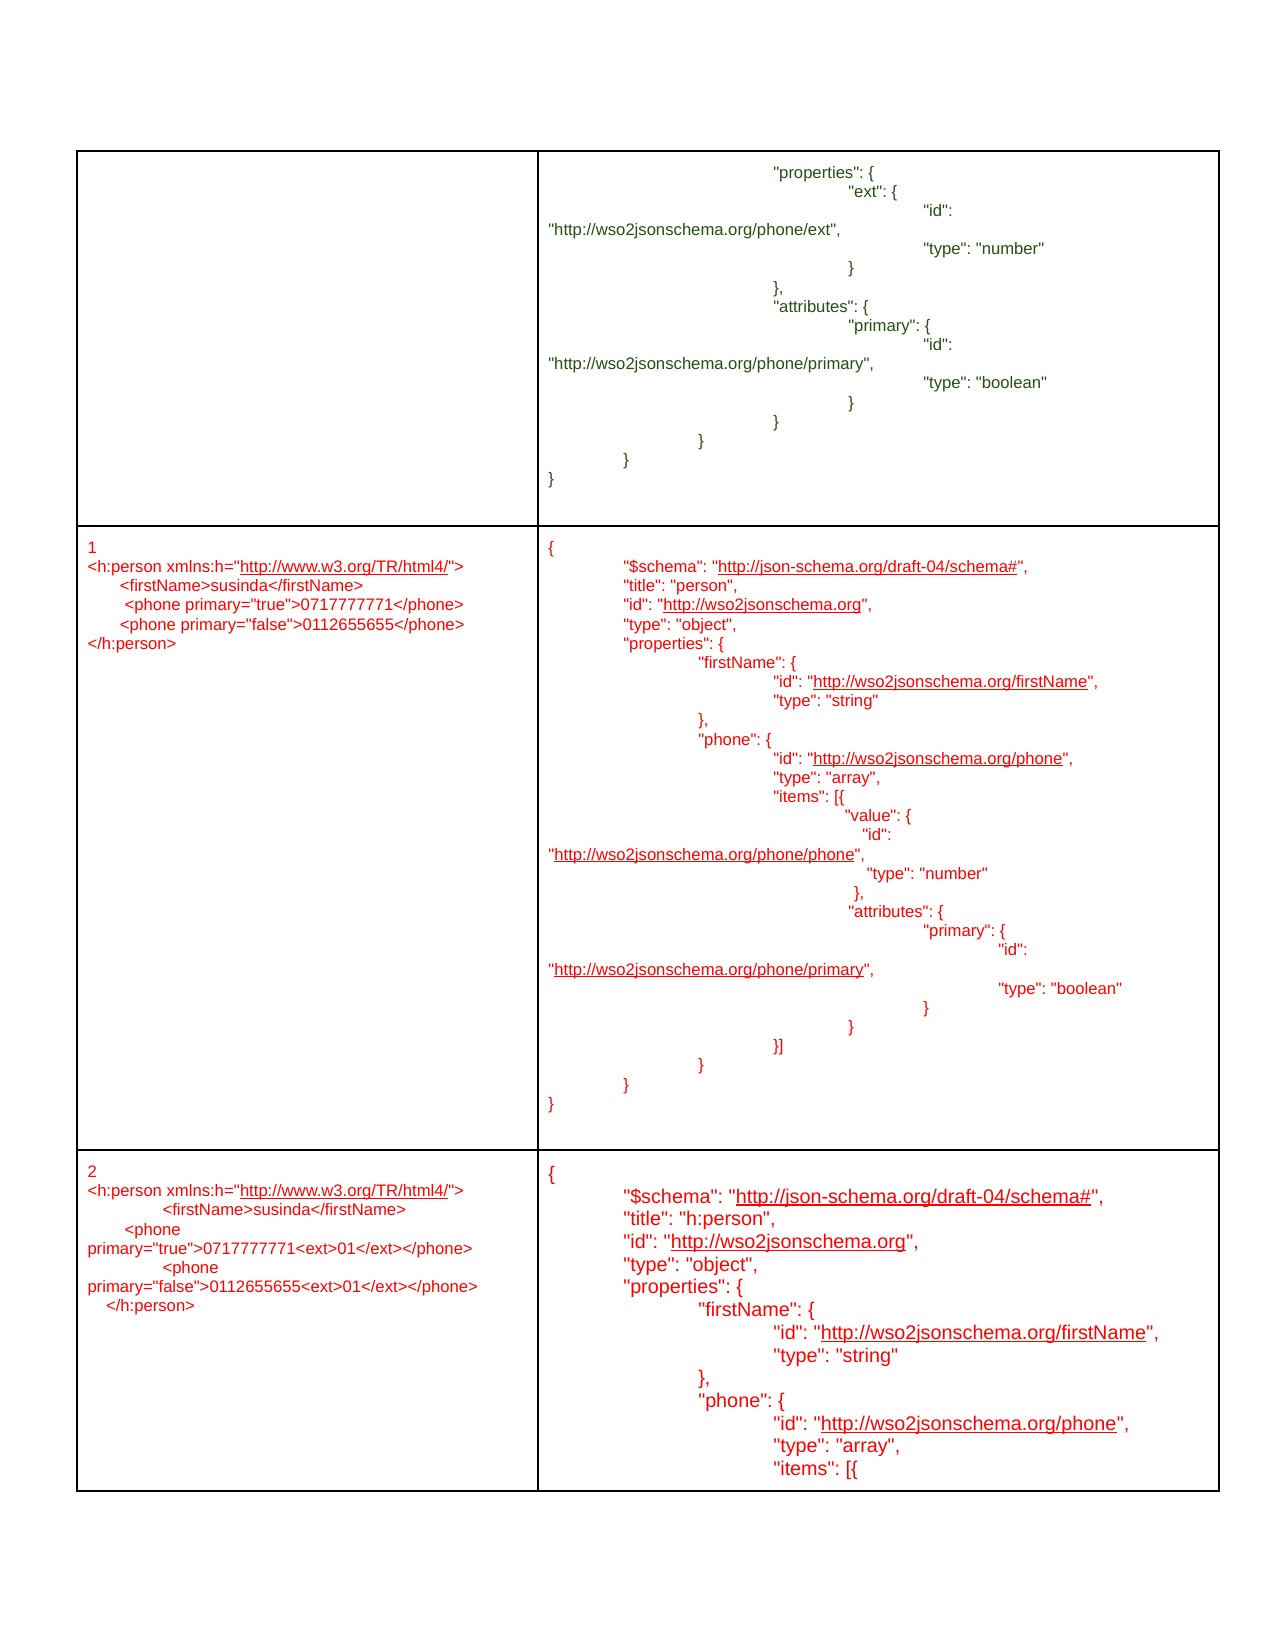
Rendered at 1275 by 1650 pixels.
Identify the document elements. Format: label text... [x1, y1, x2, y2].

table_cell 2 <h:person xmlns:h="http://www.w3.org/TR/html4/"> <firstName>susinda</firstName> <phone primary="true">0717777771<ext>01</ext></phone> <phone primary="false">0112655655<ext>01</ext></phone> </h:person> [78, 1151, 537, 1490]
table_cell { "$schema": "http://json-schema.org/draft-04/schema#", "title": "h:person", "id": "http://wso2jsonschema.org", "type": "object", "properties": { "firstName": { "id": "http://wso2jsonschema.org/firstName", "type": "string" }, "phone": { "id": "http://wso2jsonschema.org/phone", "type": "array", "items": [{ [539, 1151, 1218, 1490]
table_cell "properties": { "ext": { "id": "http://wso2jsonschema.org/phone/ext", "type": "number" } }, "attributes": { "primary": { "id": "http://wso2jsonschema.org/phone/primary", "type": "boolean" } } } } } [539, 152, 1218, 525]
table_cell { "$schema": "http://json-schema.org/draft-04/schema#", "title": "person", "id": "http://wso2jsonschema.org", "type": "object", "properties": { "firstName": { "id": "http://wso2jsonschema.org/firstName", "type": "string" }, "phone": { "id": "http://wso2jsonschema.org/phone", "type": "array", "items": [{ "value": { "id": "http://wso2jsonschema.org/phone/phone", "type": "number" }, "attributes": { "primary": { "id": "http://wso2jsonschema.org/phone/primary", "type": "boolean" } } }] } } } [539, 527, 1218, 1149]
table_cell [78, 152, 537, 525]
table_cell 1 <h:person xmlns:h="http://www.w3.org/TR/html4/"> <firstName>susinda</firstName> <phone primary="true">0717777771</phone> <phone primary="false">0112655655</phone> </h:person> [78, 527, 537, 1149]
